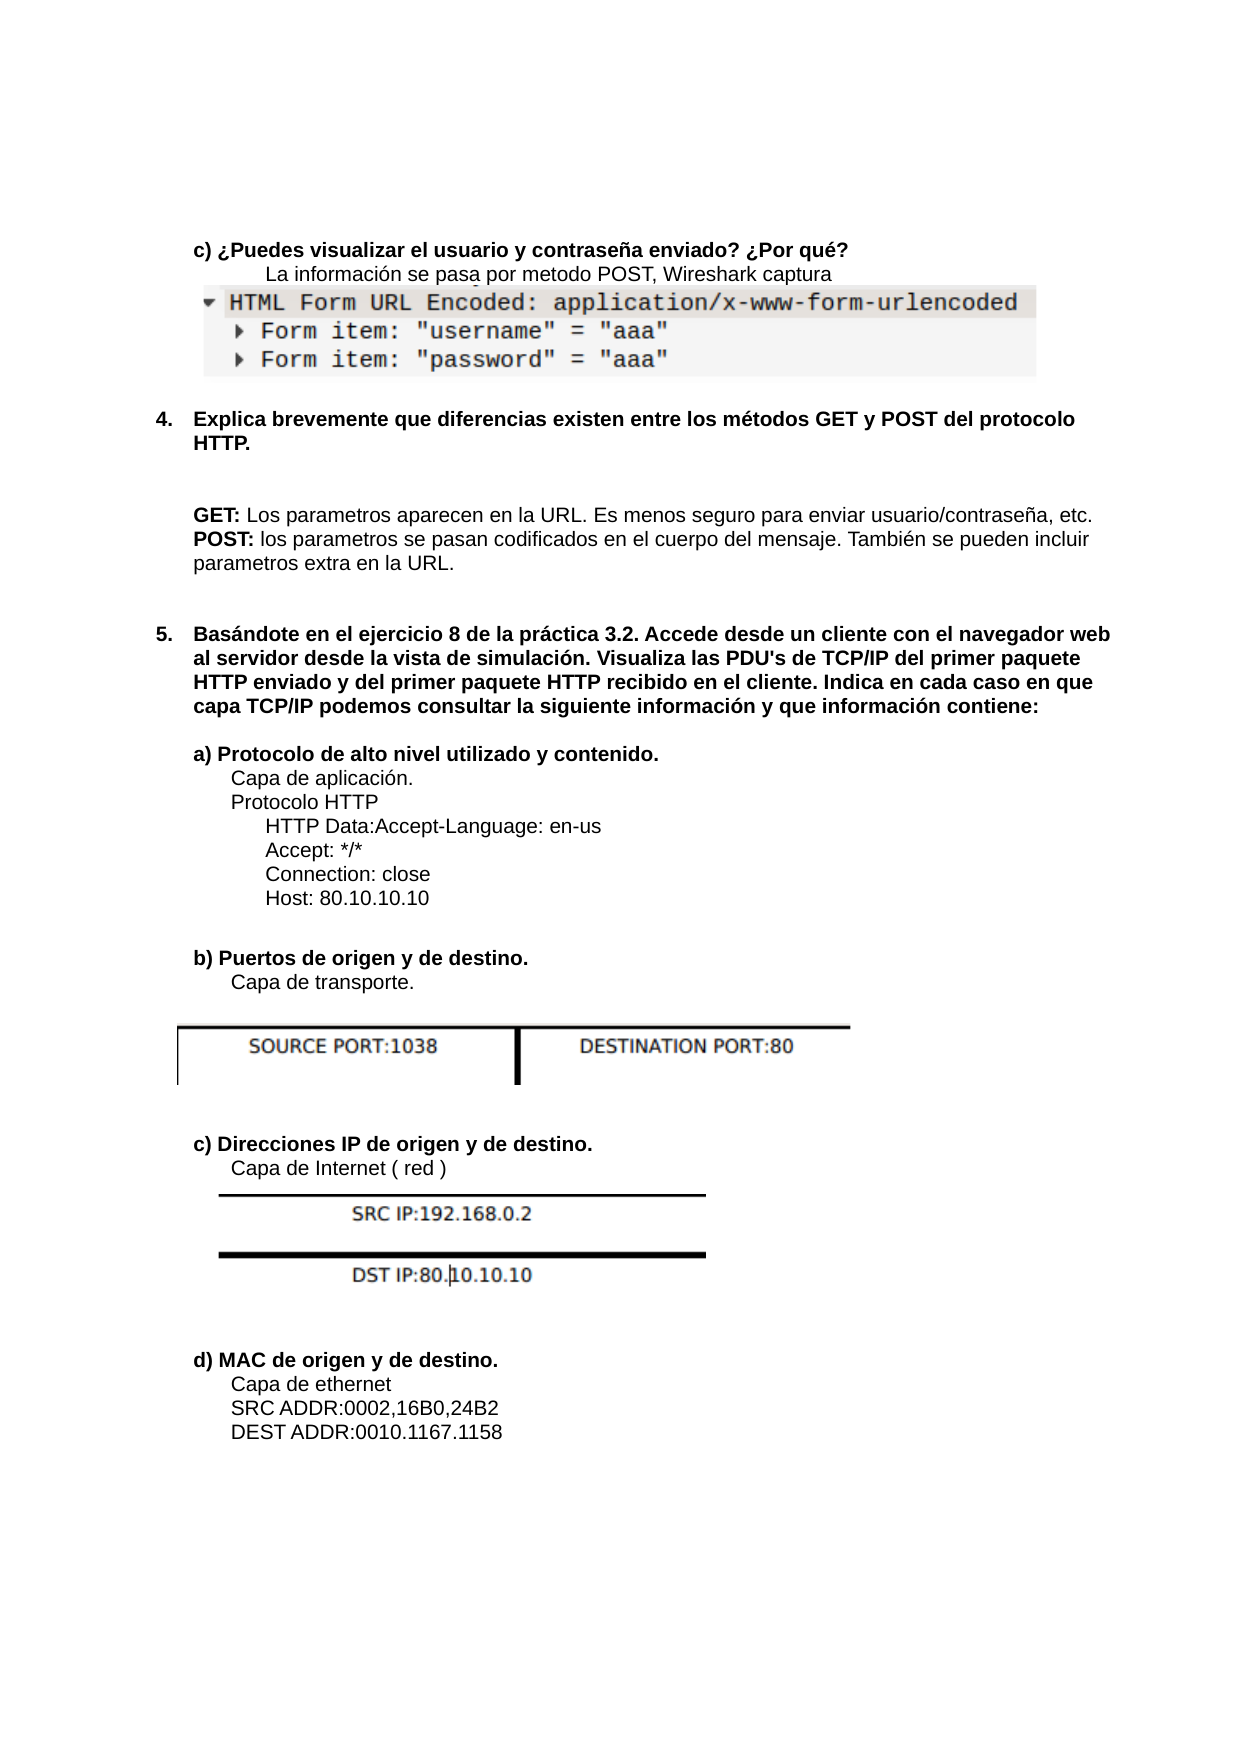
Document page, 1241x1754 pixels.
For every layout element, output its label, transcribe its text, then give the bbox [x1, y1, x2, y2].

list Basándote en el ejercicio 8 de la práctica 3.2. Accede desde un cliente con el navegador web al servidor desde la vista de simulación. Visualiza las PDU's de TCP/IP del primer paquete HTTP enviado y del primer paquete HTTP recibido en el cliente. Indica en cada caso en que capa TCP/IP podemos consultar la siguiente información y que información contiene: [156, 622, 1122, 718]
picture [203, 285, 1037, 383]
text La información se pasa por metodo POST, Wireshark captura [118, 262, 1122, 286]
list d) MAC de origen y de destino. [156, 1348, 1122, 1372]
list Explica brevemente que diferencias existen entre los métodos GET y POST del protocolo HTTP. [156, 407, 1122, 454]
list Capa de transporte. [193, 970, 1122, 994]
list Capa de ethernet [193, 1372, 1122, 1396]
list DEST ADDR:0010.1167.1158 [193, 1420, 1122, 1444]
text HTTP Data:Accept-Language: en-us [118, 814, 1122, 838]
picture [218, 1194, 706, 1301]
list Protocolo HTTP [193, 790, 1122, 814]
list a) Protocolo de alto nivel utilizado y contenido. [156, 742, 1122, 766]
list GET: Los parametros aparecen en la URL. Es menos seguro para enviar usuario/contraseña, etc. [156, 502, 1122, 526]
list POST: los parametros se pasan codificados en el cuerpo del mensaje. También se pueden incluir parametros extra en la URL. [156, 526, 1122, 574]
list c) Direcciones IP de origen y de destino. [156, 1132, 1122, 1156]
list Capa de Internet ( red ) [193, 1156, 1122, 1180]
text Accept: */* Connection: close Host: 80.10.10.10 [118, 838, 1122, 910]
list c) ¿Puedes visualizar el usuario y contraseña enviado? ¿Por qué? [156, 238, 1122, 262]
picture [177, 1023, 851, 1085]
list Capa de aplicación. [193, 766, 1122, 790]
list b) Puertos de origen y de destino. [156, 946, 1122, 970]
list SRC ADDR:0002,16B0,24B2 [193, 1396, 1122, 1420]
